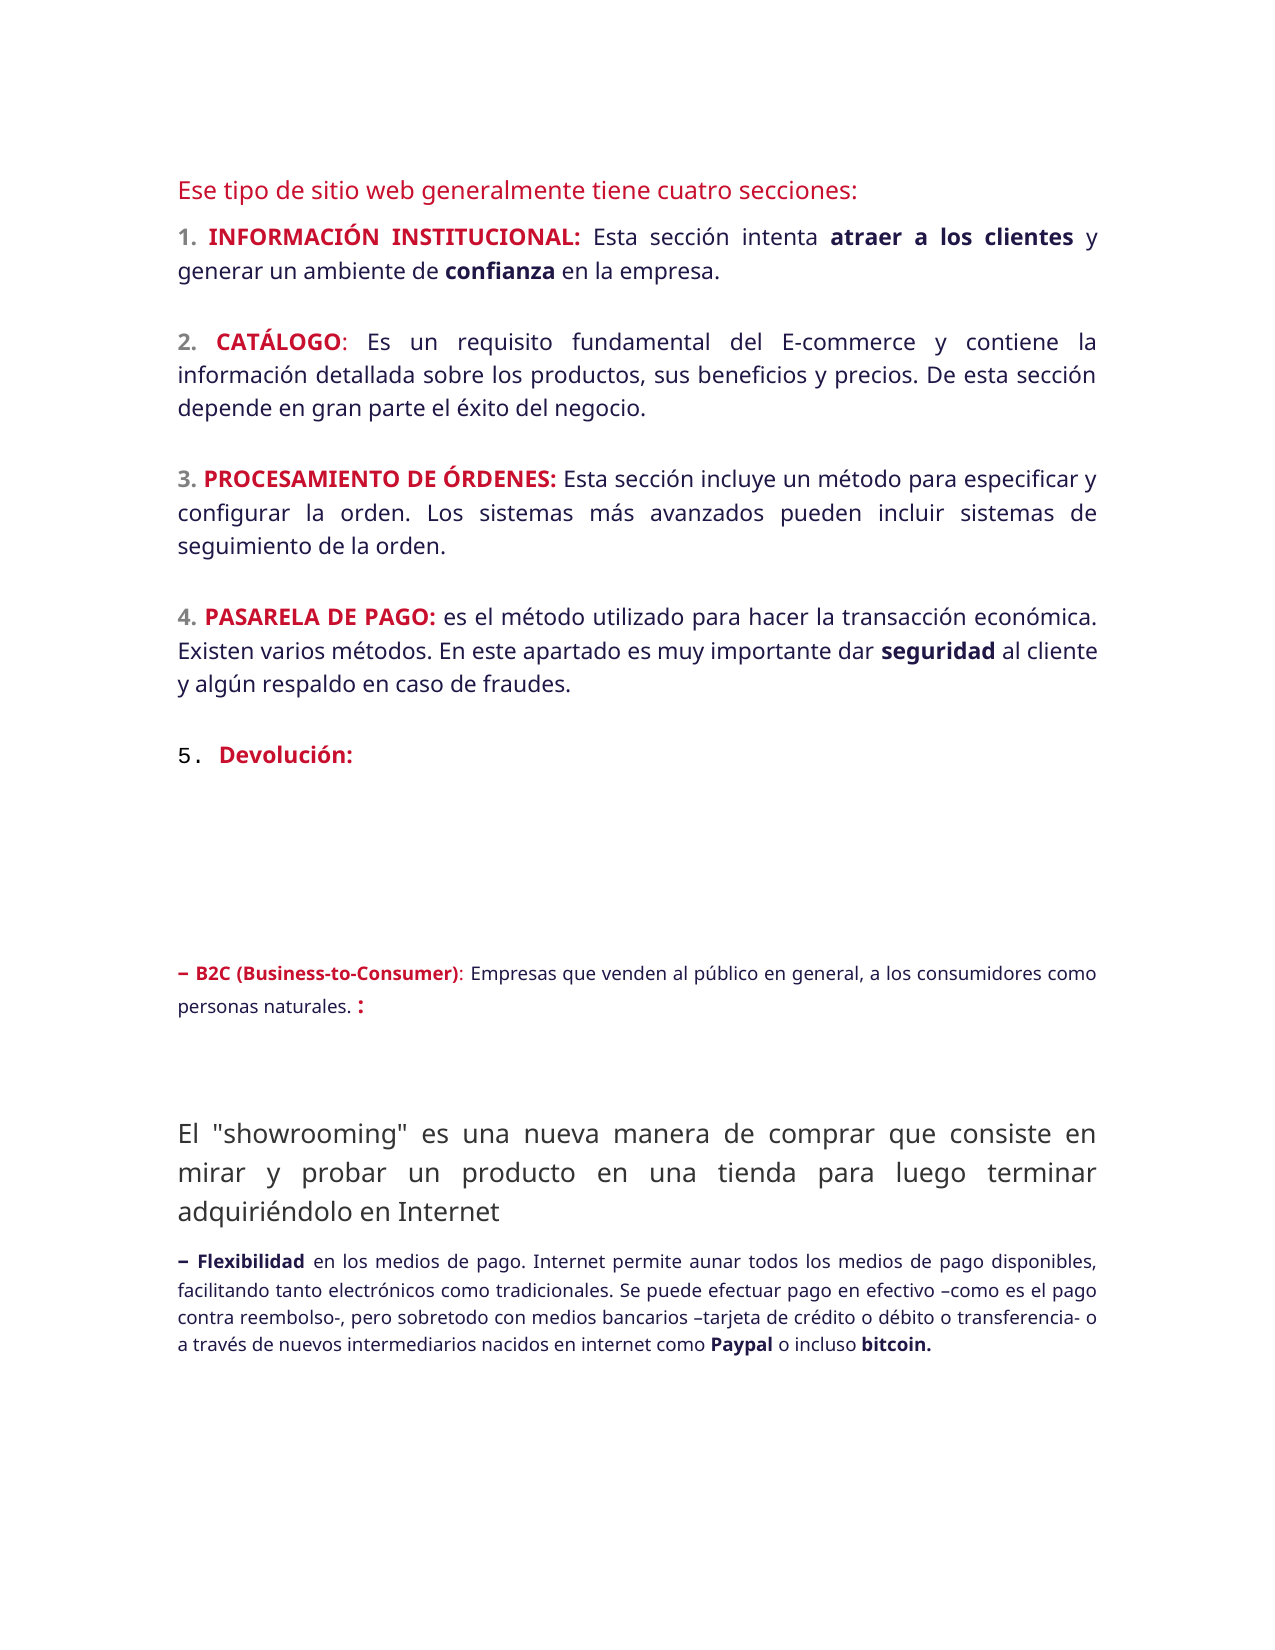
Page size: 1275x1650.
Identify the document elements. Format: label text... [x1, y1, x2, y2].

text 2. CATÁLOGO: Es un requisito fundamental del E-commerce y contiene la información detallada sobre los productos, sus beneficios y precios. De esta sección depende en gran parte el éxito del negocio. [177, 326, 1098, 424]
text El "showrooming" es una nueva manera de comprar que consiste en mirar y probar un producto en una tienda para luego terminar adquiriéndolo en Internet [177, 1115, 1098, 1229]
text 4. PASARELA DE PAGO: es el método utilizado para hacer la transacción económica. Existen varios métodos. En este apartado es muy importante dar seguridad al cliente y algún respaldo en caso de fraudes. [177, 601, 1098, 699]
subtitle Ese tipo de sitio web generalmente tiene cuatro secciones: [177, 173, 1098, 206]
text 3. PROCESAMIENTO DE ÓRDENES: Esta sección incluye un método para especificar y configurar la orden. Los sistemas más avanzados pueden incluir sistemas de seguimiento de la orden. [177, 463, 1098, 561]
text – Flexibilidad en los medios de pago. Internet permite aunar todos los medios de pago disponibles, facilitando tanto electrónicos como tradicionales. Se puede efectuar pago en efectivo –como es el pago contra reembolso-, pero sobretodo con medios bancarios –tarjeta de crédito o débito o transferencia- o a través de nuevos intermediarios nacidos en internet como Paypal o incluso bitcoin. [177, 1244, 1098, 1357]
text 5. Devolución: [177, 739, 1098, 770]
text – B2C (Business-to-Consumer): Empresas que venden al público en general, a los consumidores como personas naturales. : [177, 956, 1098, 1020]
text 1. INFORMACIÓN INSTITUCIONAL: Esta sección intenta atraer a los clientes y generar un ambiente de confianza en la empresa. [177, 221, 1098, 286]
